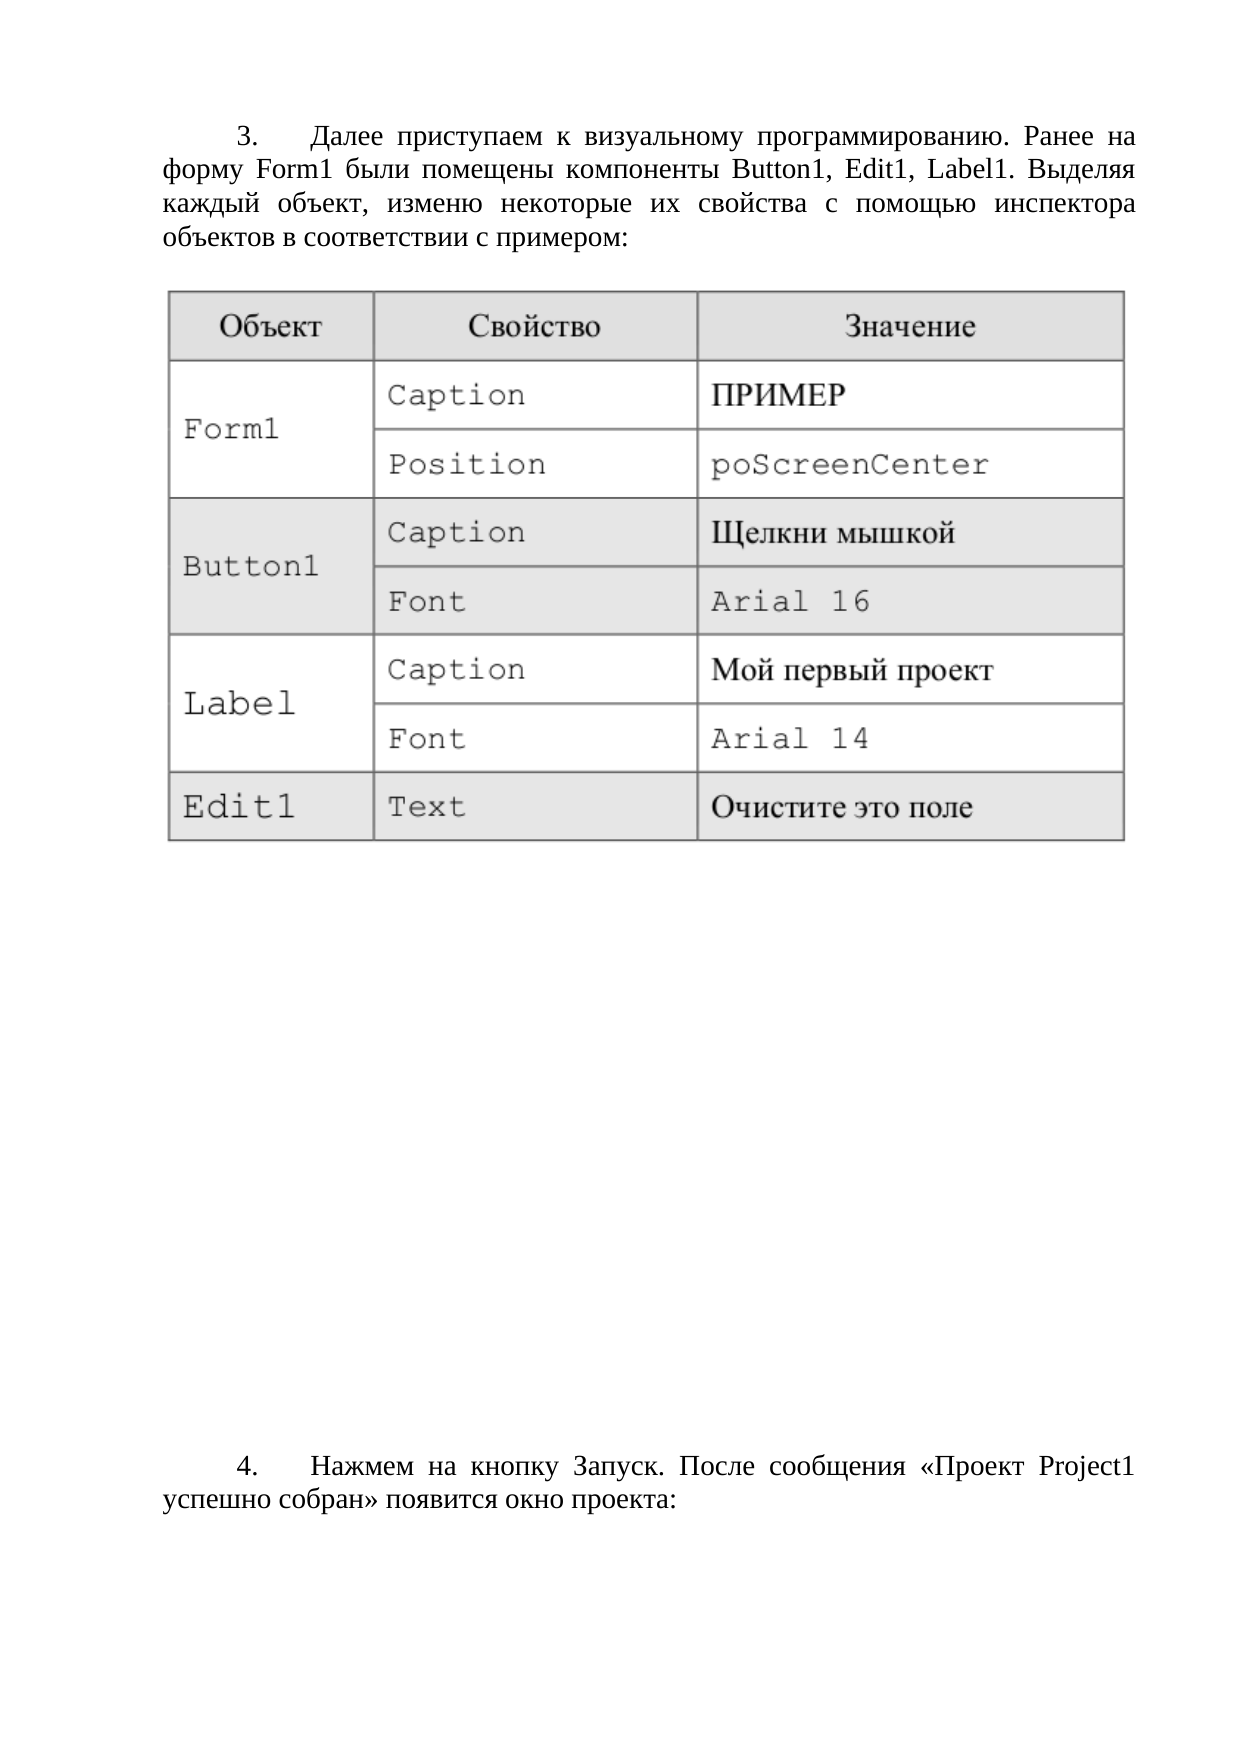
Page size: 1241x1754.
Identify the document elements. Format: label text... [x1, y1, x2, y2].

picture [162, 285, 1137, 850]
list Нажмем на кнопку Запуск. После сообщения «Проект Project1 успешно собран» появится окно проекта: [162, 1448, 1137, 1515]
list Далее приступаем к визуальному программированию. Ранее на форму Form1 были помещены компоненты Button1, Edit1, Label1. Выделяя каждый объект, изменю некоторые их свойства с помощью инспектора объектов в соответствии с примером: [162, 118, 1137, 252]
